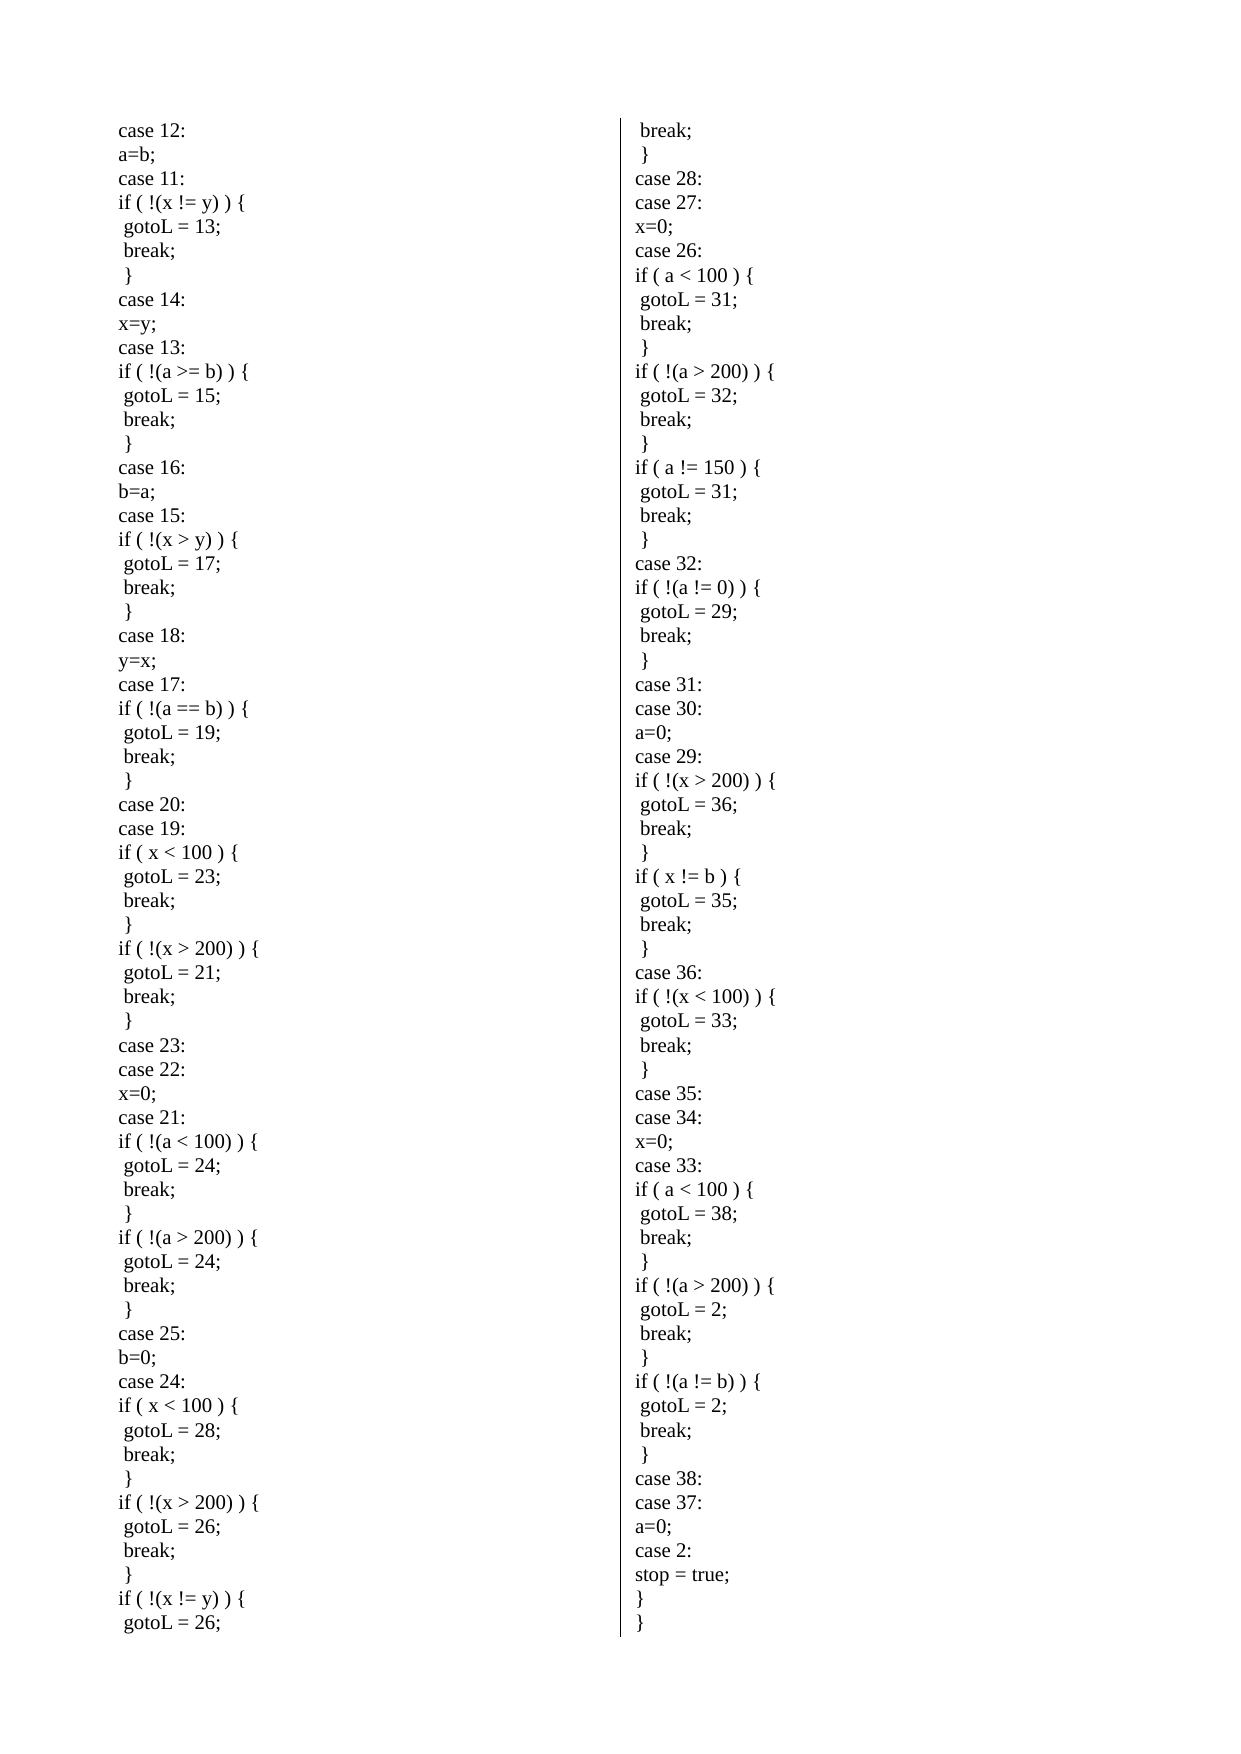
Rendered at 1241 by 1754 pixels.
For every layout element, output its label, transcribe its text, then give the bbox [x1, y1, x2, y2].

text case 18: [118, 623, 605, 647]
text break; [118, 1177, 605, 1201]
text case 20: [118, 792, 605, 816]
text gotoL = 29; [635, 599, 1122, 623]
text if ( !(a >= b) ) { [118, 359, 605, 383]
text break; [118, 238, 605, 262]
text a=b; [118, 142, 605, 166]
text case 23: [118, 1032, 605, 1057]
text break; [635, 118, 1122, 142]
text } [118, 1562, 605, 1586]
text if ( !(a > 200) ) { [635, 359, 1122, 383]
text x=y; [118, 311, 605, 335]
text break; [118, 1273, 605, 1297]
text if ( x != b ) { [635, 864, 1122, 888]
text y=x; [118, 647, 605, 672]
text if ( !(x > 200) ) { [118, 1490, 605, 1514]
text if ( !(x > 200) ) { [635, 768, 1122, 792]
text gotoL = 2; [635, 1393, 1122, 1417]
text break; [635, 1321, 1122, 1345]
text break; [635, 623, 1122, 647]
text break; [118, 984, 605, 1008]
text } [635, 936, 1122, 960]
text break; [118, 1442, 605, 1466]
text } [635, 431, 1122, 455]
text a=0; [635, 720, 1122, 744]
text stop = true; [635, 1562, 1122, 1586]
text gotoL = 13; [118, 214, 605, 238]
text case 32: [635, 551, 1122, 575]
text case 29: [635, 744, 1122, 768]
text gotoL = 15; [118, 383, 605, 407]
text case 11: [118, 166, 605, 190]
text case 2: [635, 1538, 1122, 1562]
text break; [635, 912, 1122, 936]
text if ( !(a == b) ) { [118, 696, 605, 720]
text } [118, 912, 605, 936]
text break; [635, 816, 1122, 840]
text break; [118, 888, 605, 912]
text } [635, 1442, 1122, 1466]
text gotoL = 26; [118, 1610, 605, 1634]
text } [635, 1345, 1122, 1369]
text if ( a < 100 ) { [635, 262, 1122, 287]
text b=0; [118, 1345, 605, 1369]
text } [635, 335, 1122, 359]
text case 19: [118, 816, 605, 840]
text gotoL = 32; [635, 383, 1122, 407]
text gotoL = 28; [118, 1417, 605, 1442]
text } [635, 1610, 1122, 1634]
text gotoL = 2; [635, 1297, 1122, 1321]
text case 26: [635, 238, 1122, 262]
text case 33: [635, 1153, 1122, 1177]
text gotoL = 24; [118, 1153, 605, 1177]
text } [118, 768, 605, 792]
text case 34: [635, 1105, 1122, 1129]
text gotoL = 35; [635, 888, 1122, 912]
text x=0; [118, 1081, 605, 1105]
text gotoL = 33; [635, 1008, 1122, 1032]
text gotoL = 31; [635, 479, 1122, 503]
text break; [118, 407, 605, 431]
text if ( !(a > 200) ) { [118, 1225, 605, 1249]
text gotoL = 31; [635, 287, 1122, 311]
text case 31: [635, 672, 1122, 696]
text case 22: [118, 1057, 605, 1081]
text } [118, 262, 605, 287]
text } [635, 647, 1122, 672]
text case 36: [635, 960, 1122, 984]
text } [118, 599, 605, 623]
text } [635, 142, 1122, 166]
text } [118, 431, 605, 455]
text if ( !(x < 100) ) { [635, 984, 1122, 1008]
text if ( x < 100 ) { [118, 840, 605, 864]
text break; [635, 1417, 1122, 1442]
text gotoL = 38; [635, 1201, 1122, 1225]
text gotoL = 23; [118, 864, 605, 888]
text if ( !(x > 200) ) { [118, 936, 605, 960]
text case 15: [118, 503, 605, 527]
text } [635, 527, 1122, 551]
text if ( !(x != y) ) { [118, 1586, 605, 1610]
text break; [635, 1032, 1122, 1057]
text gotoL = 26; [118, 1514, 605, 1538]
text case 38: [635, 1466, 1122, 1490]
text case 21: [118, 1105, 605, 1129]
text break; [118, 575, 605, 599]
text case 24: [118, 1369, 605, 1393]
text break; [635, 311, 1122, 335]
text case 28: [635, 166, 1122, 190]
text case 35: [635, 1081, 1122, 1105]
text gotoL = 21; [118, 960, 605, 984]
text break; [118, 744, 605, 768]
text gotoL = 24; [118, 1249, 605, 1273]
text gotoL = 17; [118, 551, 605, 575]
text case 14: [118, 287, 605, 311]
text case 30: [635, 696, 1122, 720]
text if ( !(a > 200) ) { [635, 1273, 1122, 1297]
text } [118, 1008, 605, 1032]
text if ( !(x != y) ) { [118, 190, 605, 214]
text } [118, 1466, 605, 1490]
text if ( !(x > y) ) { [118, 527, 605, 551]
text break; [118, 1538, 605, 1562]
text case 17: [118, 672, 605, 696]
text } [635, 1586, 1122, 1610]
text if ( !(a != b) ) { [635, 1369, 1122, 1393]
text x=0; [635, 214, 1122, 238]
text if ( a < 100 ) { [635, 1177, 1122, 1201]
text a=0; [635, 1514, 1122, 1538]
text gotoL = 19; [118, 720, 605, 744]
text case 37: [635, 1490, 1122, 1514]
text gotoL = 36; [635, 792, 1122, 816]
text b=a; [118, 479, 605, 503]
text case 16: [118, 455, 605, 479]
text case 27: [635, 190, 1122, 214]
text } [118, 1201, 605, 1225]
text } [635, 1249, 1122, 1273]
text } [118, 1297, 605, 1321]
text } [635, 840, 1122, 864]
text x=0; [635, 1129, 1122, 1153]
text if ( !(a != 0) ) { [635, 575, 1122, 599]
text break; [635, 503, 1122, 527]
text if ( !(a < 100) ) { [118, 1129, 605, 1153]
text } [635, 1057, 1122, 1081]
text if ( x < 100 ) { [118, 1393, 605, 1417]
text case 25: [118, 1321, 605, 1345]
text case 12: [118, 118, 605, 142]
text if ( a != 150 ) { [635, 455, 1122, 479]
text break; [635, 1225, 1122, 1249]
text case 13: [118, 335, 605, 359]
text break; [635, 407, 1122, 431]
